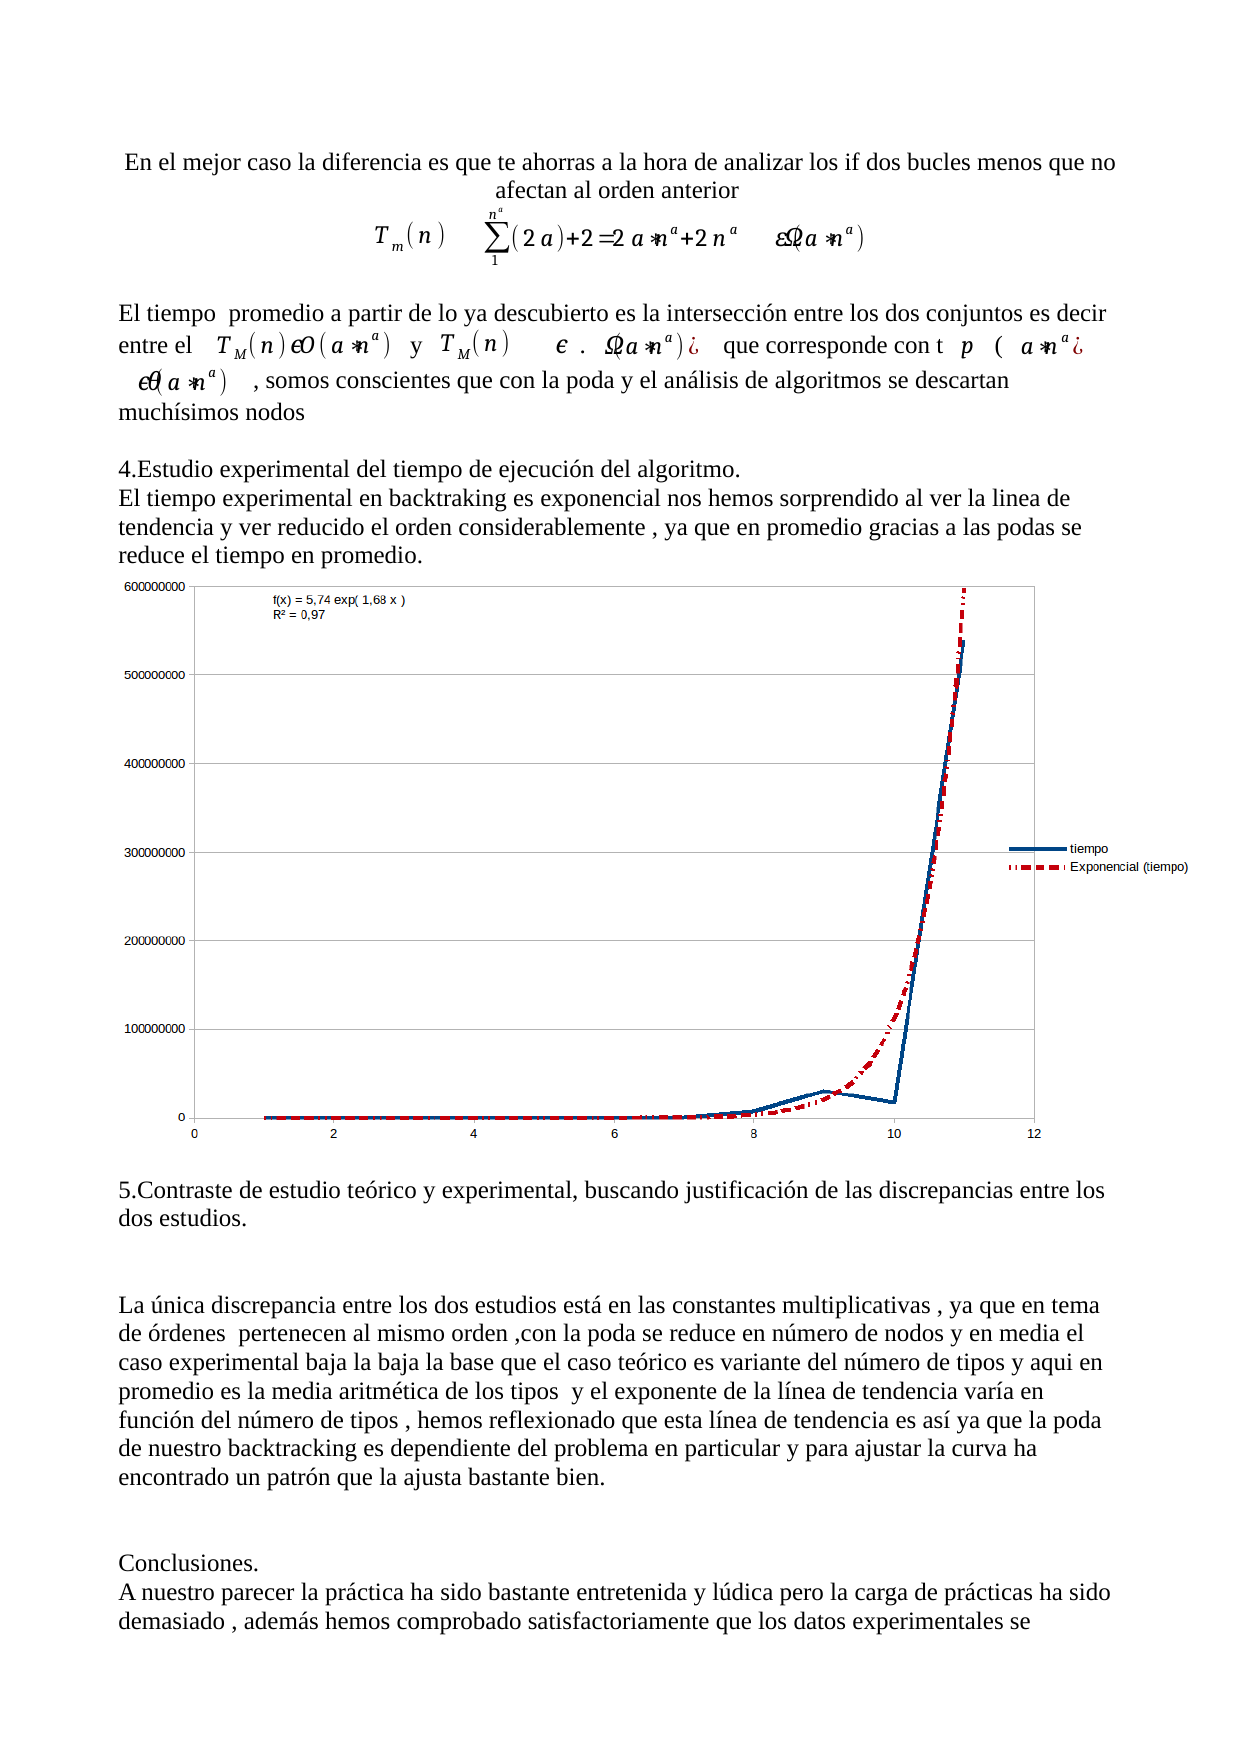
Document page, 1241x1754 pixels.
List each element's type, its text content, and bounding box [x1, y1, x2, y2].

text 4.Estudio experimental del tiempo de ejecución del algoritmo. [118, 454, 1122, 483]
picture [118, 569, 1200, 1146]
text El tiempo promedio a partir de lo ya descubierto es la intersección entre los dos conjuntos es decir entre el y . que corresponde con t( , somos conscientes que con la poda y el análisis de algoritmos se descartan muchísimos nodos [118, 298, 1122, 426]
text A nuestro parecer la práctica ha sido bastante entretenida y lúdica pero la carga de prácticas ha sido demasiado , además hemos comprobado satisfactoriamente que los datos experimentales se [118, 1577, 1122, 1635]
text En el mejor caso la diferencia es que te ahorras a la hora de analizar los if dos bucles menos que no afectan al orden anterior [118, 147, 1122, 204]
text 5.Contraste de estudio teórico y experimental, buscando justificación de las discrepancias entre los dos estudios. [118, 1175, 1122, 1232]
text Conclusiones. [118, 1548, 1122, 1577]
text La única discrepancia entre los dos estudios está en las constantes multiplicativas , ya que en tema de órdenes pertenecen al mismo orden ,con la poda se reduce en número de nodos y en media el caso experimental baja la baja la base que el caso teórico es variante del número de tipos y aqui en promedio es la media aritmética de los tipos y el exponente de la línea de tendencia varía en función del número de tipos , hemos reflexionado que esta línea de tendencia es así ya que la poda de nuestro backtracking es dependiente del problema en particular y para ajustar la curva ha encontrado un patrón que la ajusta bastante bien. [118, 1290, 1122, 1491]
text El tiempo experimental en backtraking es exponencial nos hemos sorprendido al ver la linea de tendencia y ver reducido el orden considerablemente , ya que en promedio gracias a las podas se reduce el tiempo en promedio. [118, 483, 1122, 569]
